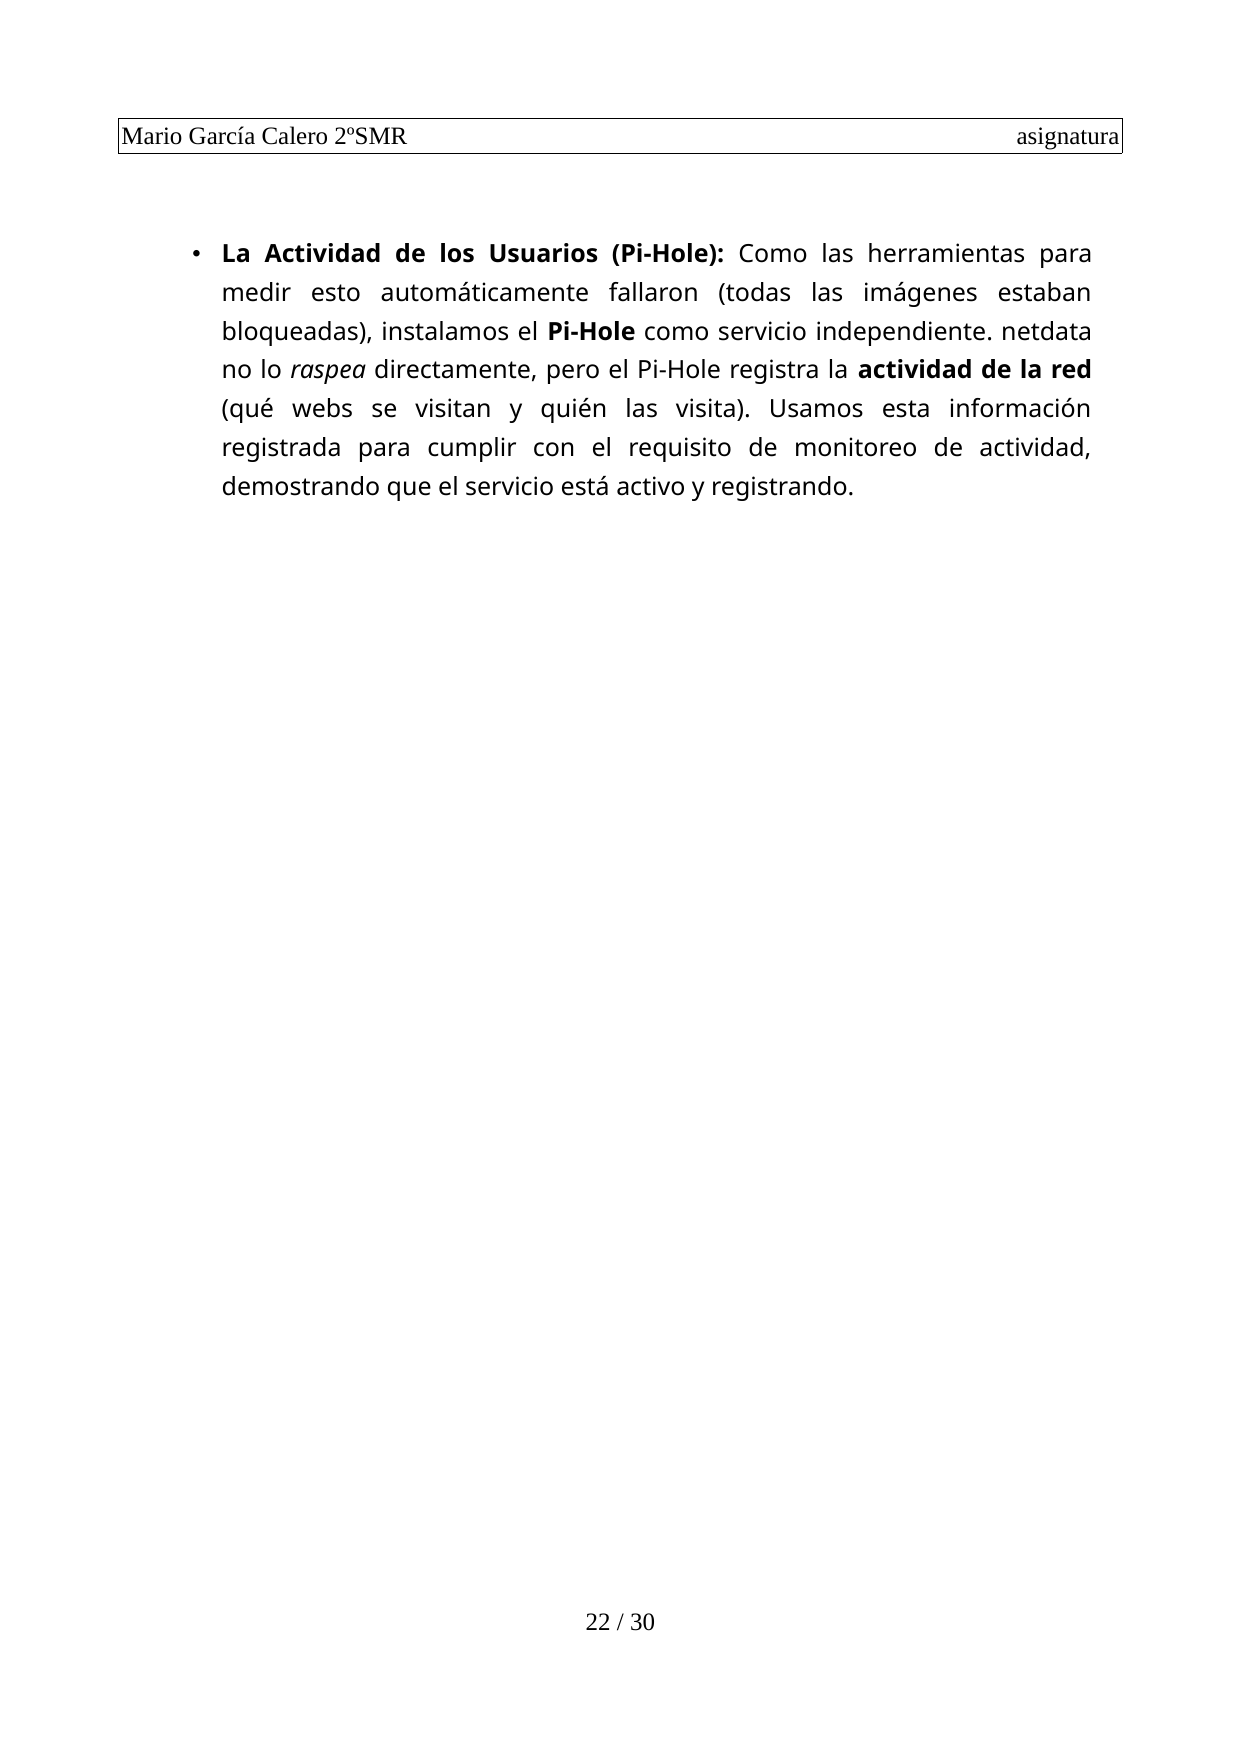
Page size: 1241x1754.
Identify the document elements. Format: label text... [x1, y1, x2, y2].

list La Actividad de los Usuarios (Pi-Hole): Como las herramientas para medir esto automáticamente fallaron (todas las imágenes estaban bloqueadas), instalamos el Pi-Hole como servicio independiente. netdata no lo raspea directamente, pero el Pi-Hole registra la actividad de la red (qué webs se visitan y quién las visita). Usamos esta información registrada para cumplir con el requisito de monitoreo de actividad, demostrando que el servicio está activo y registrando. [192, 236, 1093, 502]
